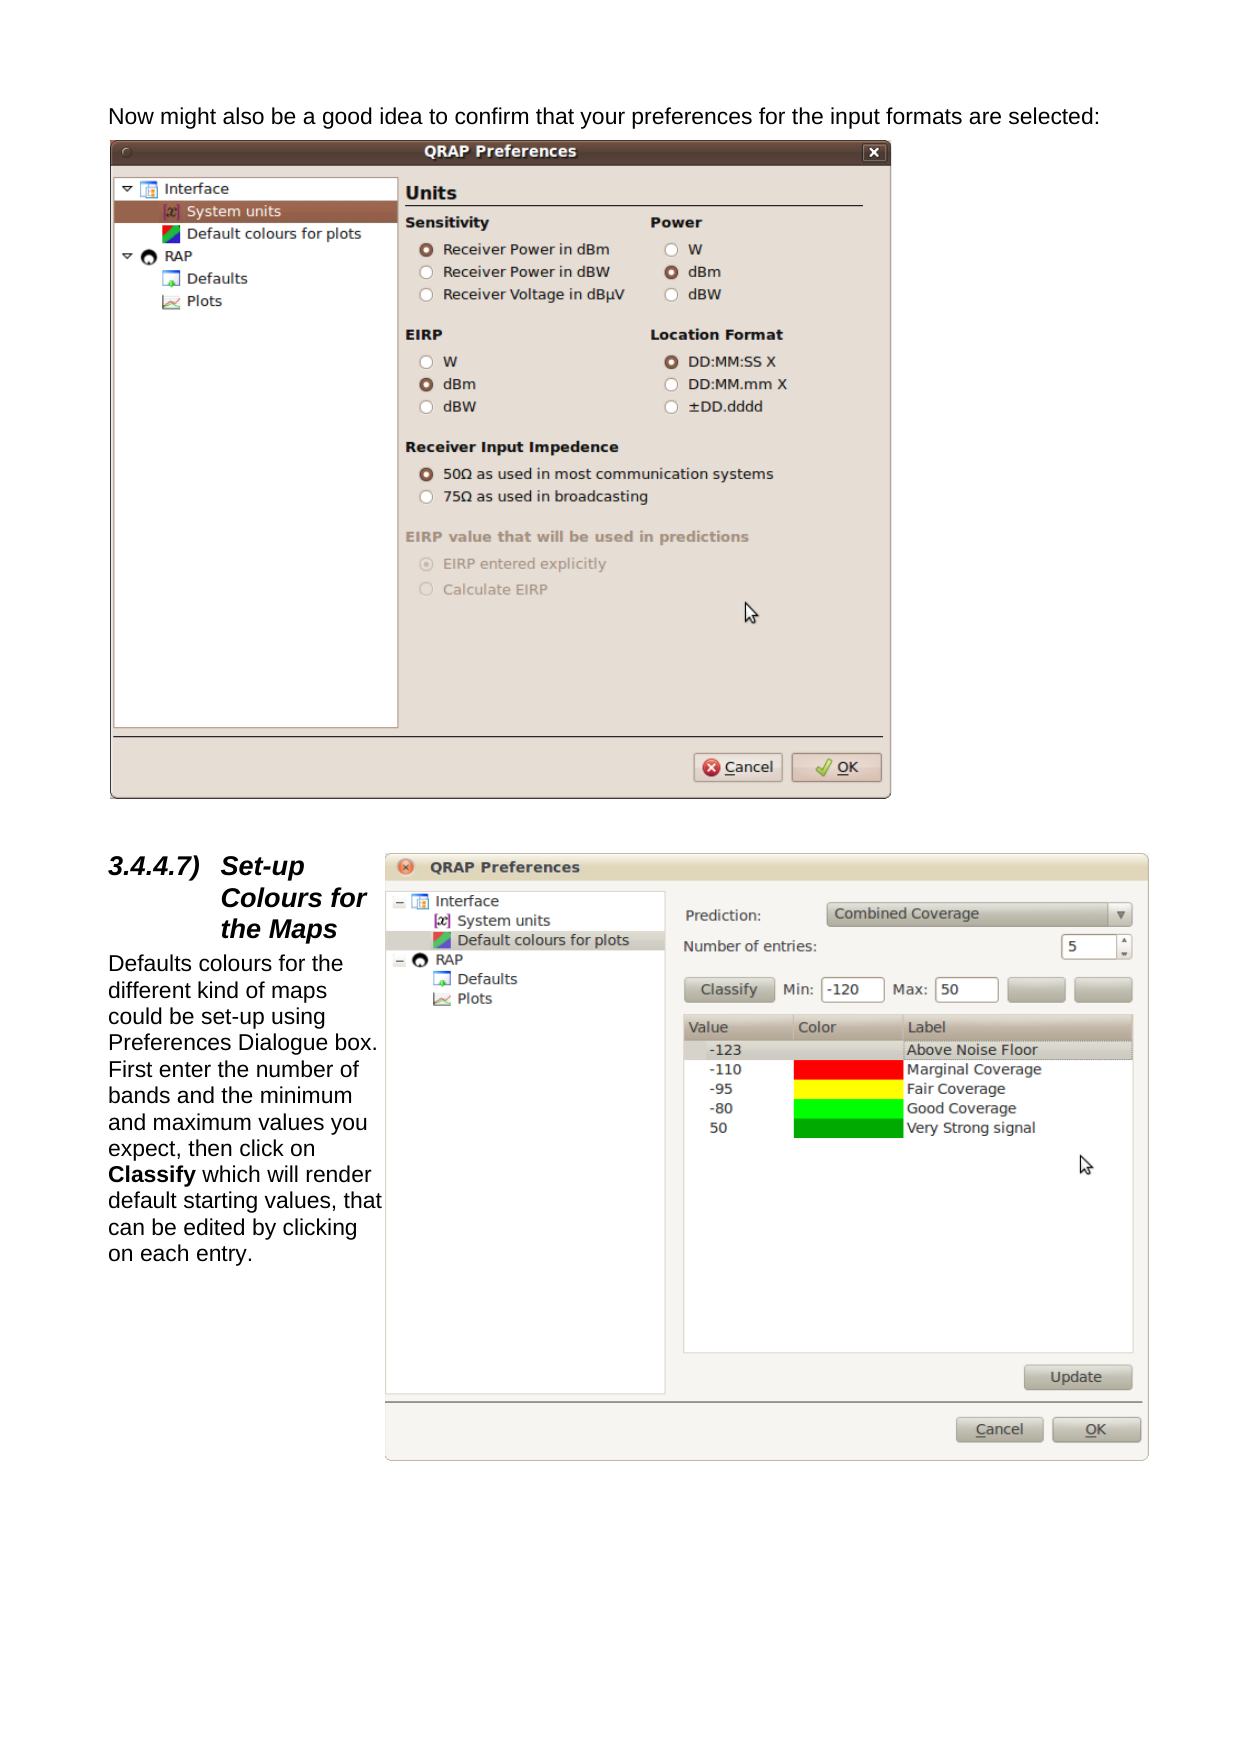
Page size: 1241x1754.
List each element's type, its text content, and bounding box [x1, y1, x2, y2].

picture [385, 853, 1149, 1461]
text Now might also be a good idea to confirm that your preferences for the input formats are selected: [108, 103, 1156, 129]
picture [110, 140, 892, 799]
text Defaults colours for the different kind of maps could be set-up using Preferences Dialogue box. First enter the number of bands and the minimum and maximum values you expect, then click on Classify which will render default starting values, that can be edited by clicking on each entry. [108, 950, 385, 1267]
subtitle Set-up Colours for the Maps [108, 850, 1156, 944]
